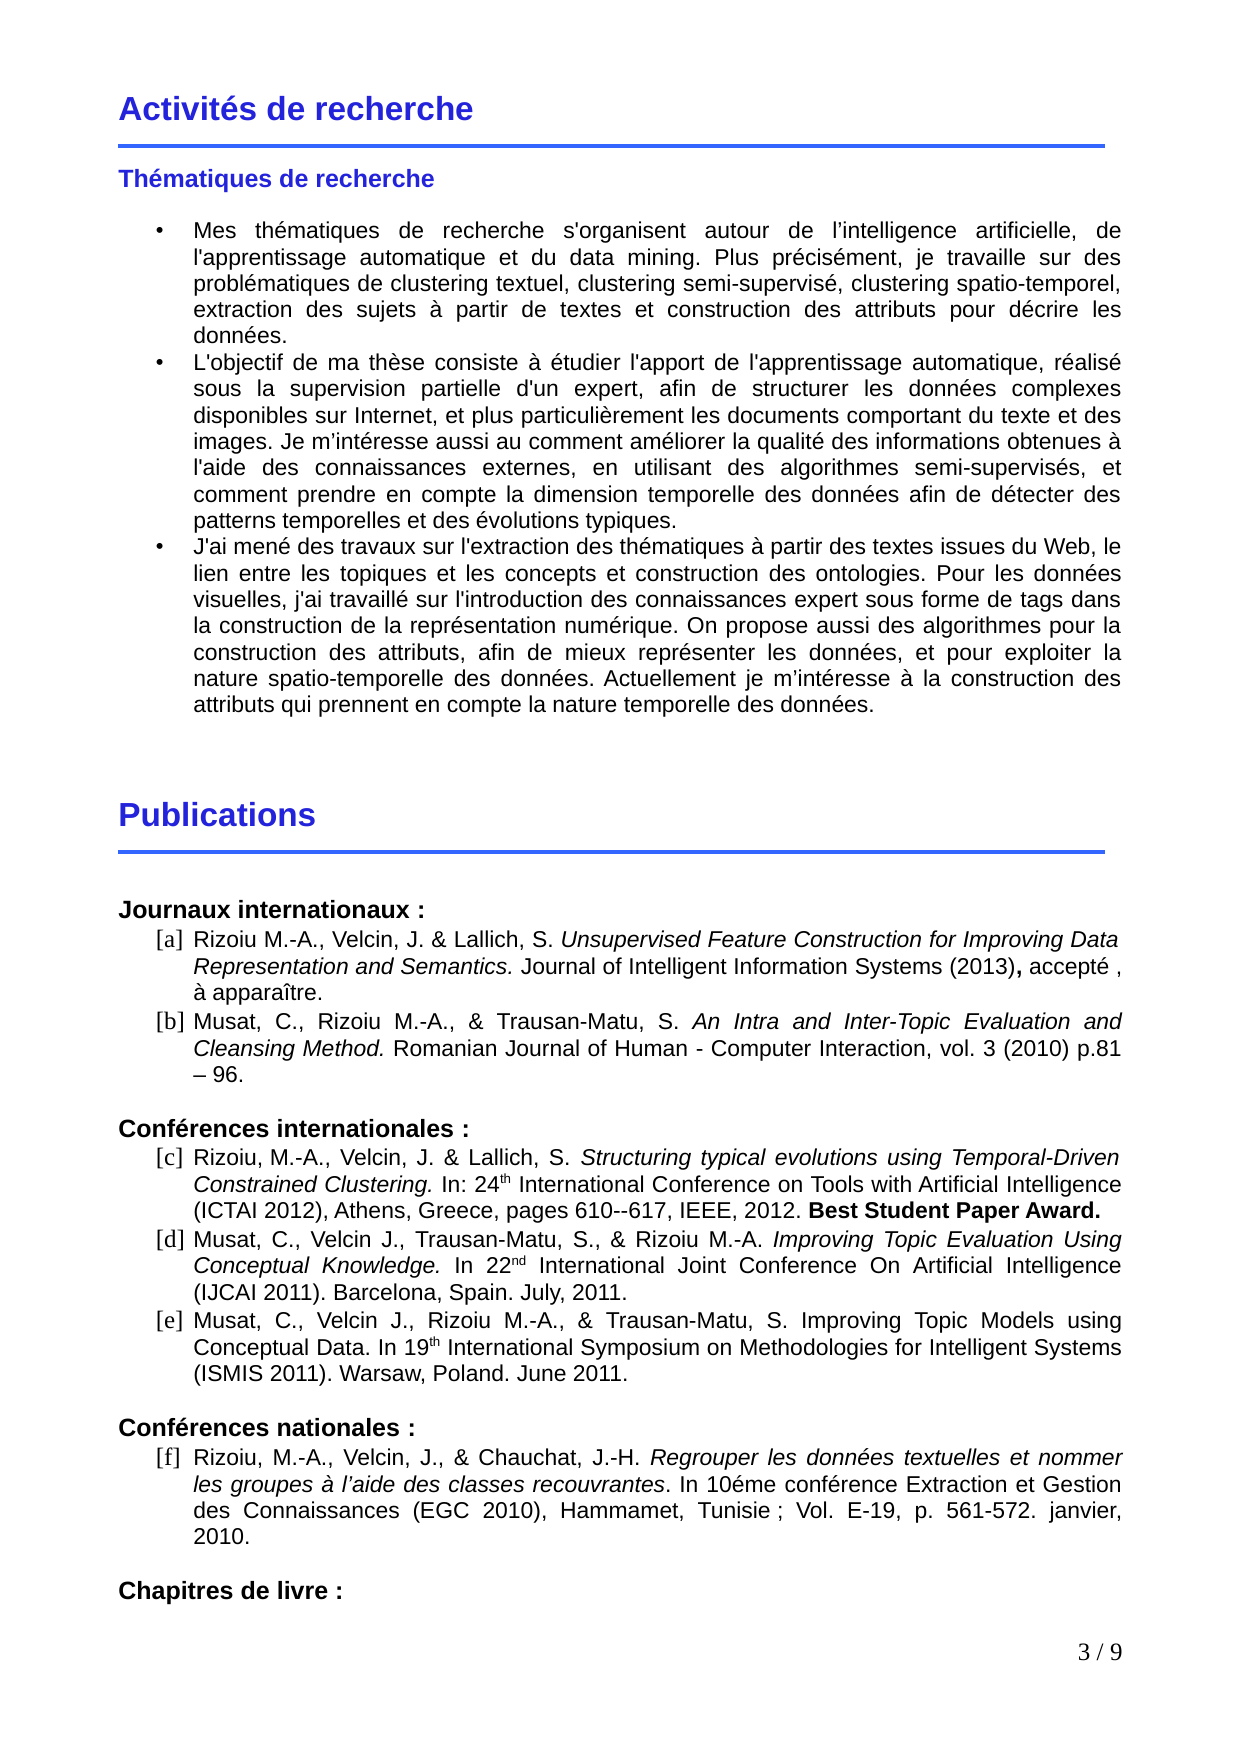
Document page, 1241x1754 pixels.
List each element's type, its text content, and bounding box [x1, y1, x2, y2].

list Mes thématiques de recherche s'organisent autour de l’intelligence artificielle, de l'apprentissage automatique et du data mining. Plus précisément, je travaille sur des problématiques de clustering textuel, clustering semi-supervisé, clustering spatio-temporel, extraction des sujets à partir de textes et construction des attributs pour décrire les données. [156, 217, 1122, 349]
list L'objectif de ma thèse consiste à étudier l'apport de l'apprentissage automatique, réalisé sous la supervision partielle d'un expert, afin de structurer les données complexes disponibles sur Internet, et plus particulièrement les documents comportant du texte et des images. Je m’intéresse aussi au comment améliorer la qualité des informations obtenues à l'aide des connaissances externes, en utilisant des algorithmes semi-supervisés, et comment prendre en compte la dimension temporelle des données afin de détecter des patterns temporelles et des évolutions typiques. [156, 349, 1122, 533]
list Rizoiu, M.-A., Velcin, J., & Chauchat, J.-H. Regrouper les données textuelles et nommer les groupes à l’aide des classes recouvrantes. In 10éme conférence Extraction et Gestion des Connaissances (EGC 2010), Hammamet, Tunisie ; Vol. E-19, p. 561-572. janvier, 2010. [156, 1442, 1122, 1549]
list Musat, C., Velcin J., Trausan-Matu, S., & Rizoiu M.-A. Improving Topic Evaluation Using Conceptual Knowledge. In 22nd International Joint Conference On Artificial Intelligence (IJCAI 2011). Barcelona, Spain. July, 2011. [156, 1224, 1122, 1305]
list Rizoiu M.-A., Velcin, J. & Lallich, S. Unsupervised Feature Construction for Improving Data Representation and Semantics. Journal of Intelligent Information Systems (2013), accepté , à apparaître. [156, 924, 1122, 1006]
list Rizoiu, M.-A., Velcin, J. & Lallich, S. Structuring typical evolutions using Temporal-Driven Constrained Clustering. In: 24th International Conference on Tools with Artificial Intelligence (ICTAI 2012), Athens, Greece, pages 610--617, IEEE, 2012. Best Student Paper Award. [156, 1142, 1122, 1224]
text Publications [118, 795, 1122, 833]
text Chapitres de livre : [118, 1576, 1122, 1605]
text Conférences internationales : [118, 1113, 1122, 1142]
text Journaux internationaux : [118, 896, 1122, 924]
list J'ai mené des travaux sur l'extraction des thématiques à partir des textes issues du Web, le lien entre les topiques et les concepts et construction des ontologies. Pour les données visuelles, j'ai travaillé sur l'introduction des connaissances expert sous forme de tags dans la construction de la représentation numérique. On propose aussi des algorithmes pour la construction des attributs, afin de mieux représenter les données, et pour exploiter la nature spatio-temporelle des données. Actuellement je m’intéresse à la construction des attributs qui prennent en compte la nature temporelle des données. [156, 533, 1122, 718]
list Musat, C., Rizoiu M.-A., & Trausan-Matu, S. An Intra and Inter-Topic Evaluation and Cleansing Method. Romanian Journal of Human - Computer Interaction, vol. 3 (2010) p.81 – 96. [156, 1006, 1122, 1087]
text Conférences nationales : [118, 1413, 1122, 1442]
text Thématiques de recherche [118, 164, 1122, 193]
list Musat, C., Velcin J., Rizoiu M.-A., & Trausan-Matu, S. Improving Topic Models using Conceptual Data. In 19th International Symposium on Methodologies for Intelligent Systems (ISMIS 2011). Warsaw, Poland. June 2011. [156, 1305, 1122, 1387]
text Activités de recherche [118, 88, 1122, 127]
